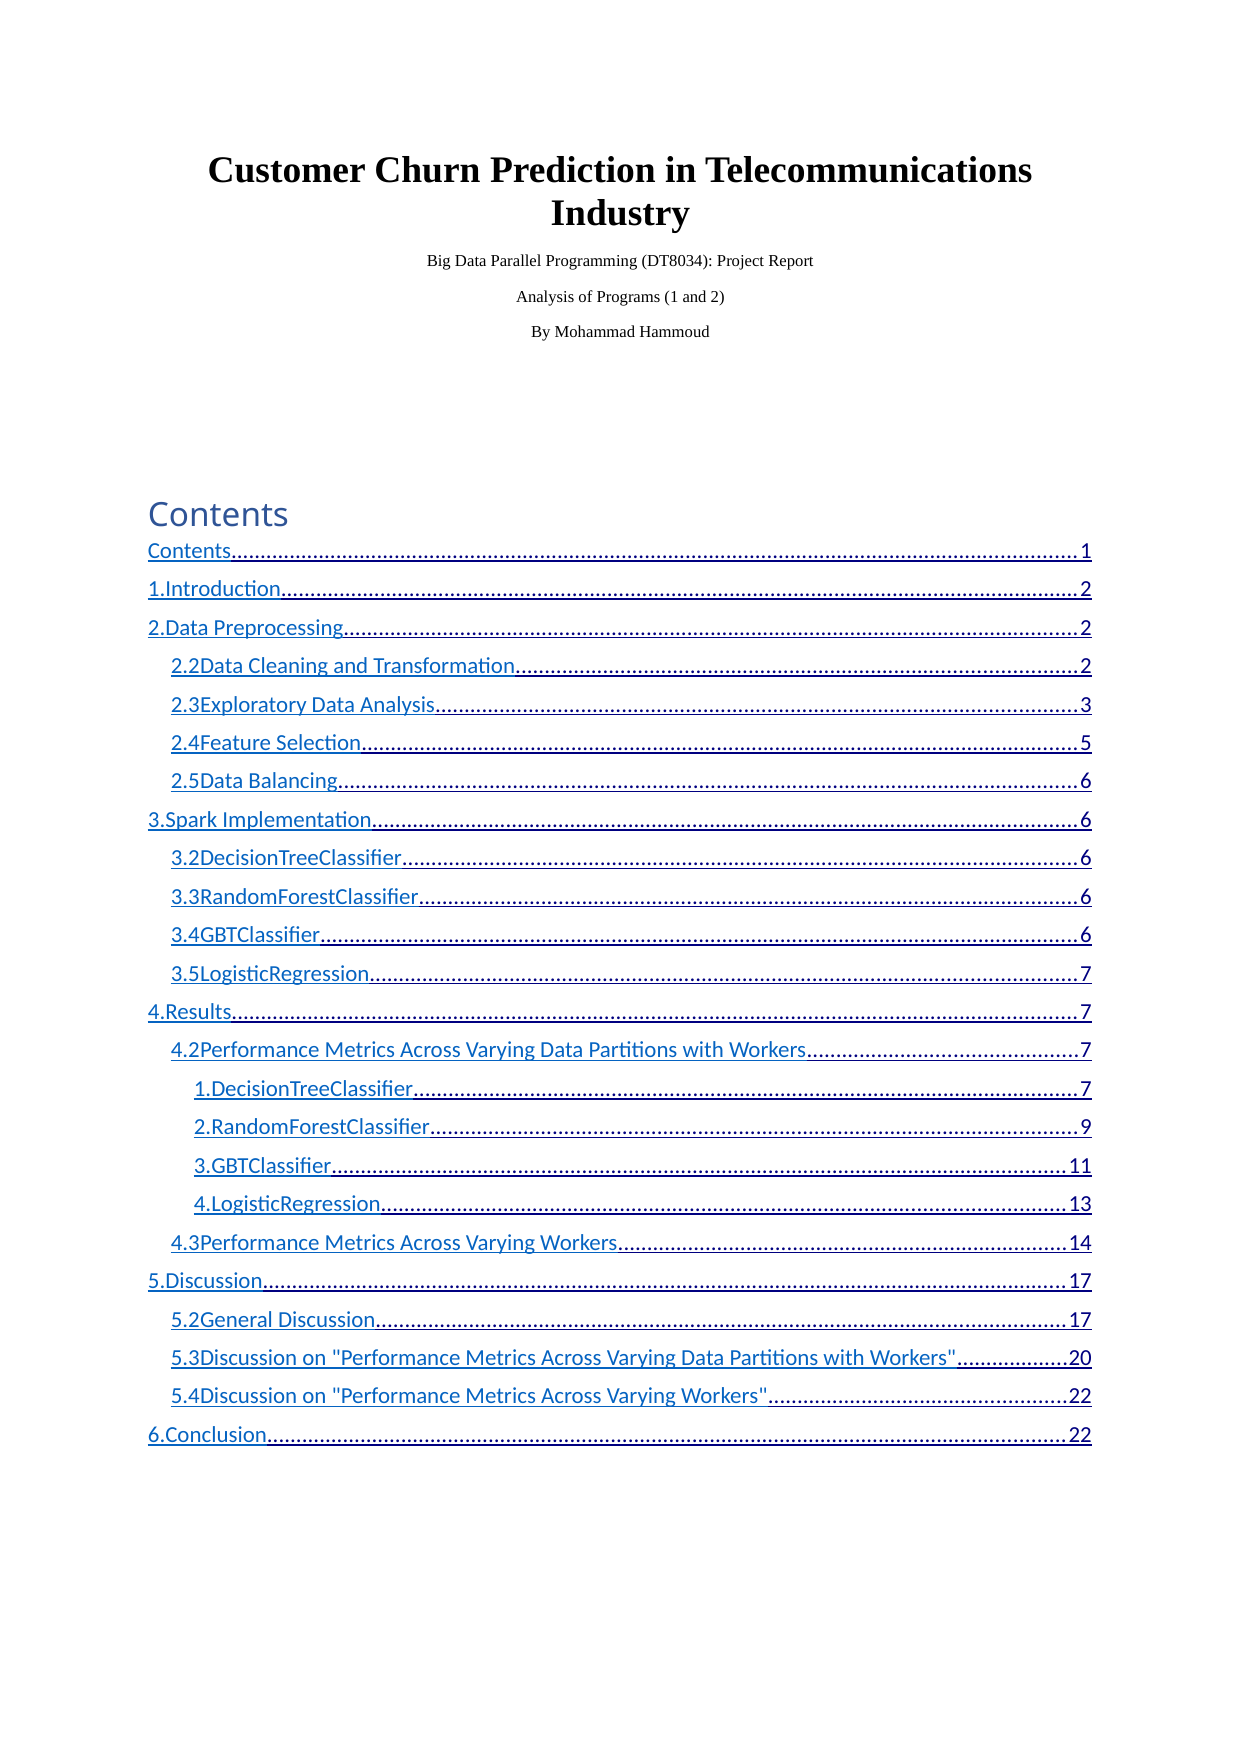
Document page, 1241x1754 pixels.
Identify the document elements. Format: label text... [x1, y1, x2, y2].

text 2.4 Feature Selection 5 [171, 728, 1093, 756]
text 4. Results 7 [148, 997, 1093, 1025]
text 3. GBTClassifier 11 [193, 1151, 1093, 1179]
text 5. Discussion 17 [148, 1266, 1093, 1294]
text 3.5 LogisticRegression 7 [171, 959, 1093, 987]
text 5.2 General Discussion 17 [171, 1305, 1093, 1333]
text By Mohammad Hammoud [148, 322, 1093, 341]
text 4.3 Performance Metrics Across Varying Workers 14 [171, 1228, 1093, 1256]
text 2.3 Exploratory Data Analysis 3 [171, 690, 1093, 718]
text 3.2 DecisionTreeClassifier 6 [171, 843, 1093, 871]
text 4. LogisticRegression 13 [193, 1189, 1093, 1217]
text 2. RandomForestClassifier 9 [193, 1112, 1093, 1141]
text 5.4 Discussion on "Performance Metrics Across Varying Workers" 22 [171, 1382, 1093, 1409]
text 6. Conclusion 22 [148, 1420, 1093, 1448]
text 2.5 Data Balancing 6 [171, 767, 1093, 794]
text Analysis of Programs (1 and 2) [148, 286, 1093, 306]
subtitle Contents [148, 491, 1093, 536]
text Contents 1 [148, 536, 1093, 564]
text Customer Churn Prediction in Telecommunications Industry [148, 148, 1093, 234]
text 5.3 Discussion on "Performance Metrics Across Varying Data Partitions with Workers" 20 [171, 1343, 1093, 1371]
text 3. Spark Implementation 6 [148, 805, 1093, 833]
text 4.2 Performance Metrics Across Varying Data Partitions with Workers 7 [171, 1036, 1093, 1064]
text 1. DecisionTreeClassifier 7 [193, 1074, 1093, 1102]
text 3.4 GBTClassifier 6 [171, 920, 1093, 948]
text 1. Introduction 2 [148, 574, 1093, 602]
text 3.3 RandomForestClassifier 6 [171, 882, 1093, 910]
text Big Data Parallel Programming (DT8034): Project Report [148, 251, 1093, 270]
text 2.2 Data Cleaning and Transformation 2 [171, 651, 1093, 679]
text 2. Data Preprocessing 2 [148, 613, 1093, 641]
